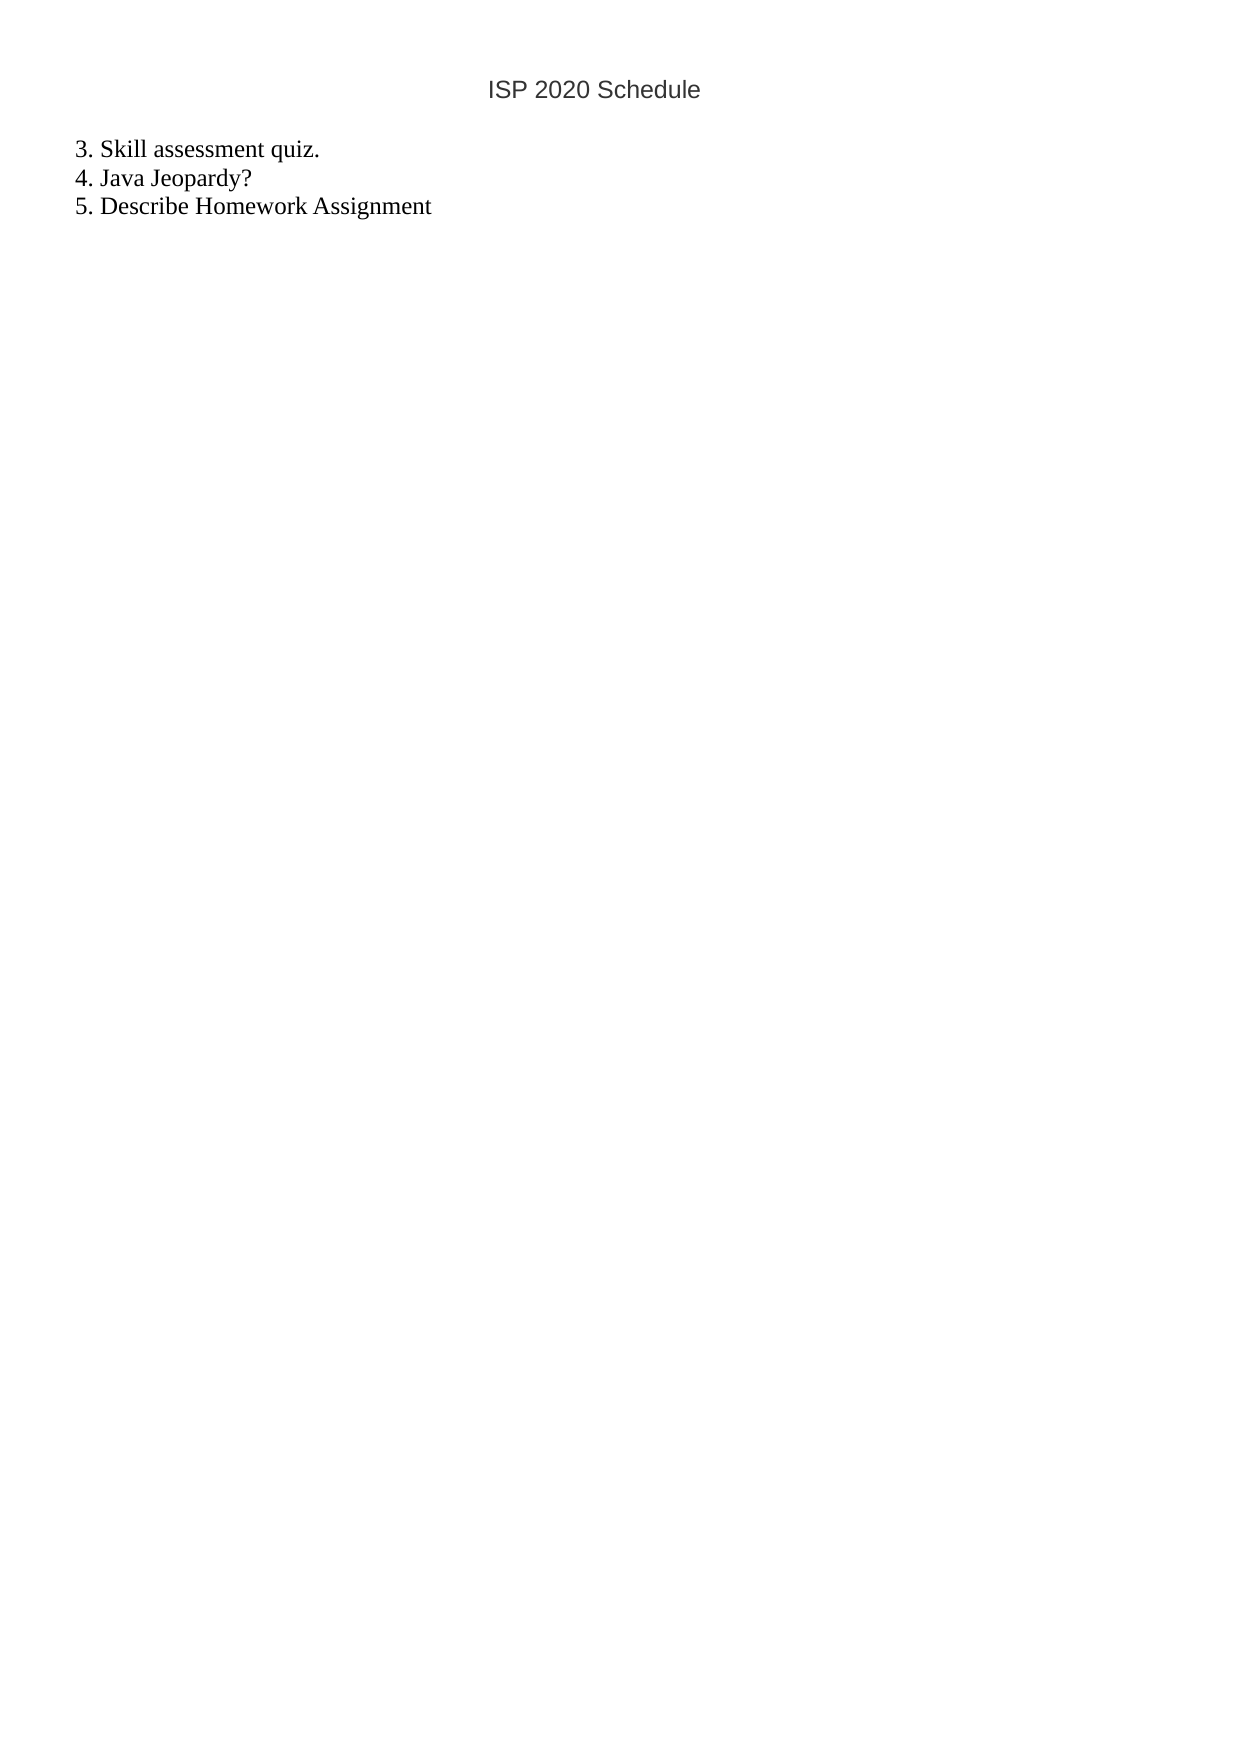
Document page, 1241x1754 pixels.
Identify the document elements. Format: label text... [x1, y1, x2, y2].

text 3. Skill assessment quiz. [75, 134, 1166, 163]
text 5. Describe Homework Assignment [75, 191, 1166, 220]
text 4. Java Jeopardy? [75, 163, 1166, 191]
